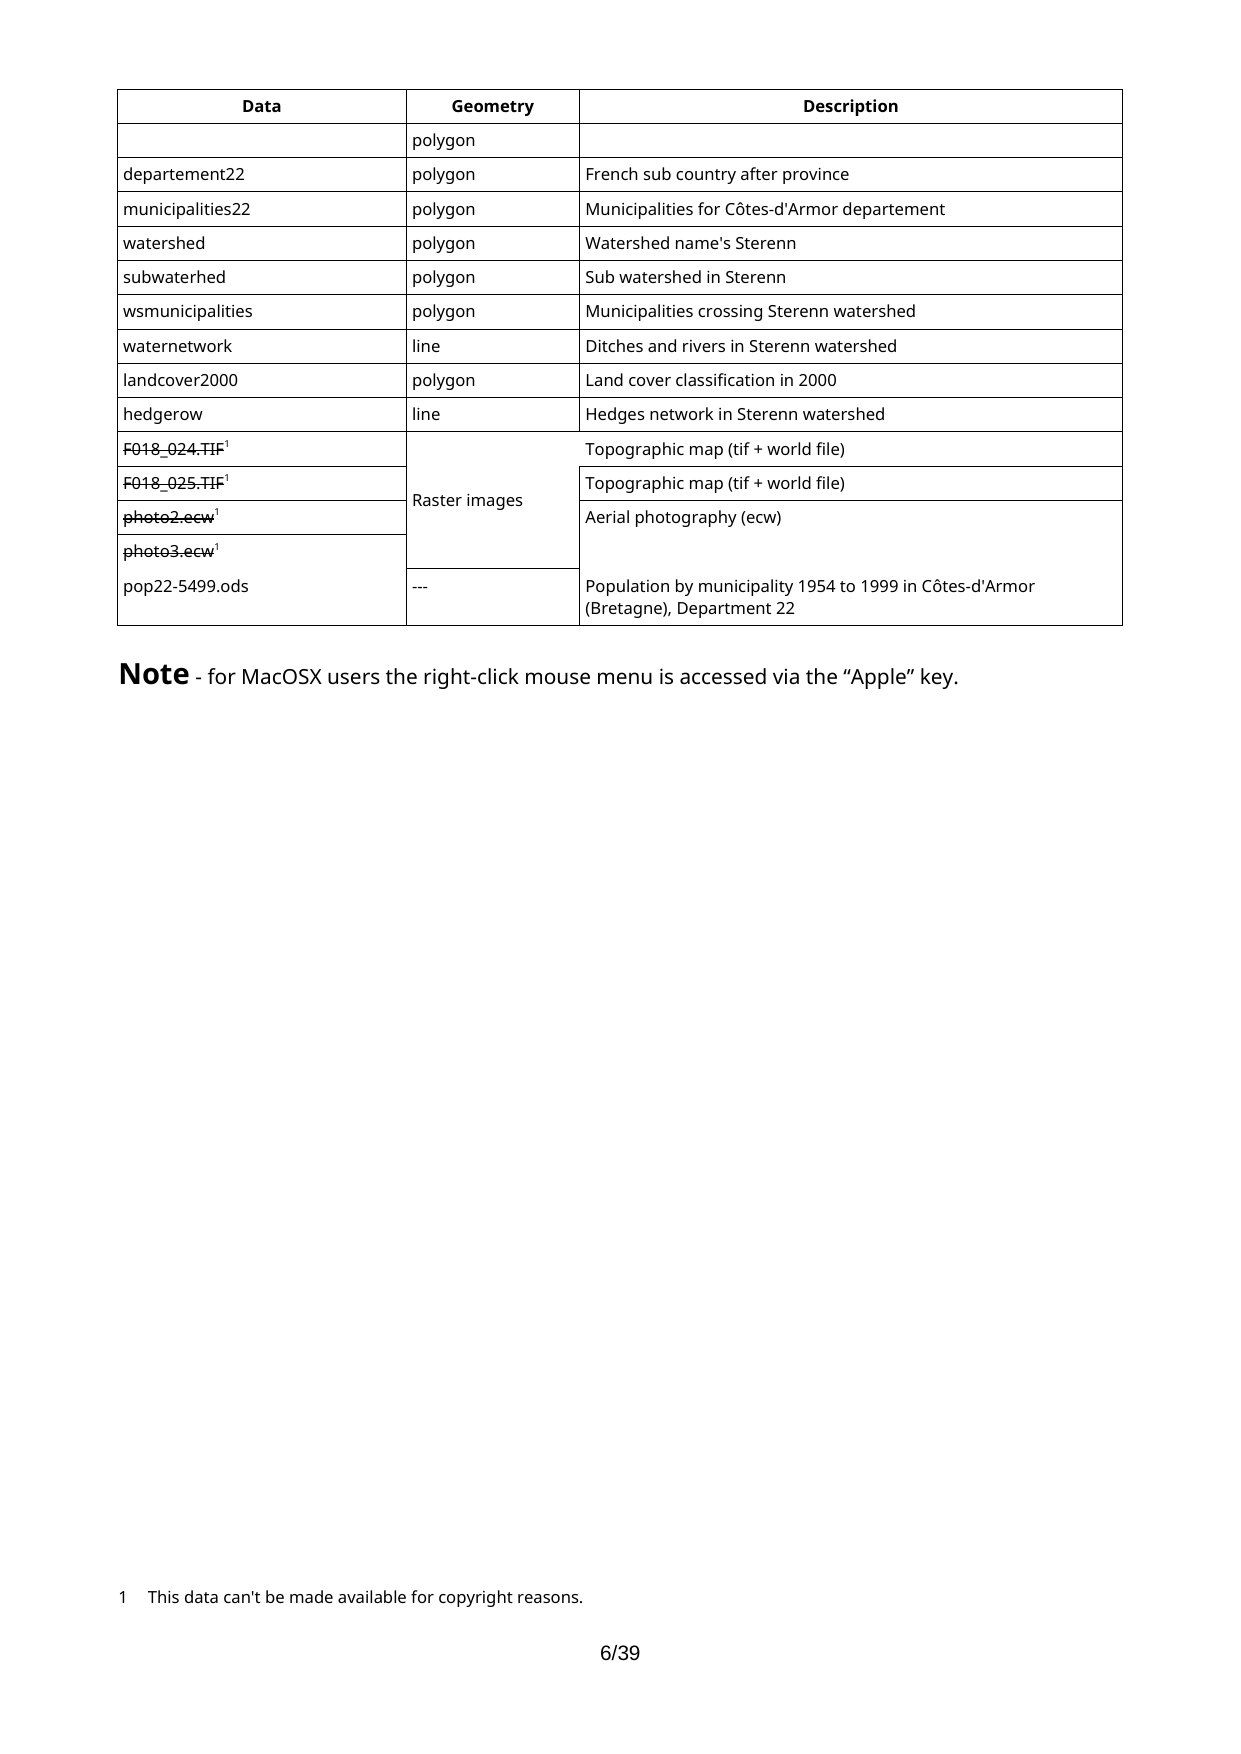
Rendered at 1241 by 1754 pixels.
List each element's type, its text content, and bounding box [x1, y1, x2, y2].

table_cell Municipalities crossing Sterenn watershed [580, 295, 1122, 328]
table_cell wsmunicipalities [118, 295, 406, 328]
table_cell municipalities22 [118, 192, 406, 226]
table_header Data [118, 90, 406, 123]
table_cell French sub country after province [580, 158, 1122, 191]
table_cell subwaterhed [118, 261, 406, 294]
table_cell Raster images [407, 432, 579, 568]
table_cell photo2.ecw1 [118, 501, 406, 534]
table_header Topographic map (tif + world file) [580, 432, 1122, 466]
text Note - for MacOSX users the right-click mouse menu is accessed via the “Apple” key. [118, 653, 1122, 693]
table_cell landcover2000 [118, 364, 406, 397]
table_cell departement22 [118, 158, 406, 191]
table_cell [118, 124, 406, 157]
table_cell line [407, 398, 579, 431]
table_cell hedgerow [118, 398, 406, 431]
table_cell Ditches and rivers in Sterenn watershed [580, 330, 1122, 363]
table_header F018_024.TIF [118, 432, 406, 466]
table_cell polygon [407, 364, 579, 397]
table_cell photo3.ecw1 [118, 535, 406, 568]
table_cell Population by municipality 1954 to 1999 in Côtes-d'Armor (Bretagne), Department 22 [580, 568, 1122, 625]
table_header Geometry [407, 90, 579, 123]
table_cell polygon [407, 295, 579, 328]
table_cell pop22-5499.ods [118, 568, 406, 625]
table_cell [580, 124, 1122, 157]
table_cell Hedges network in Sterenn watershed [580, 398, 1122, 431]
table_cell Land cover classification in 2000 [580, 364, 1122, 397]
table_cell Sub watershed in Sterenn [580, 261, 1122, 294]
table_cell polygon [407, 192, 579, 226]
table_cell watershed [118, 227, 406, 260]
table_cell F018_025.TIF1 [118, 467, 406, 500]
table_cell Aerial photography (ecw) [580, 501, 1122, 568]
table_cell line [407, 330, 579, 363]
table_cell Watershed name's Sterenn [580, 227, 1122, 260]
table_cell waternetwork [118, 330, 406, 363]
table_cell polygon [407, 261, 579, 294]
table_cell Topographic map (tif + world file) [580, 467, 1122, 500]
table_cell --- [407, 569, 579, 625]
table_cell Municipalities for Côtes-d'Armor departement [580, 192, 1122, 226]
table_cell polygon [407, 124, 579, 157]
table_cell polygon [407, 158, 579, 191]
table_header Description [580, 90, 1122, 123]
table_cell polygon [407, 227, 579, 260]
